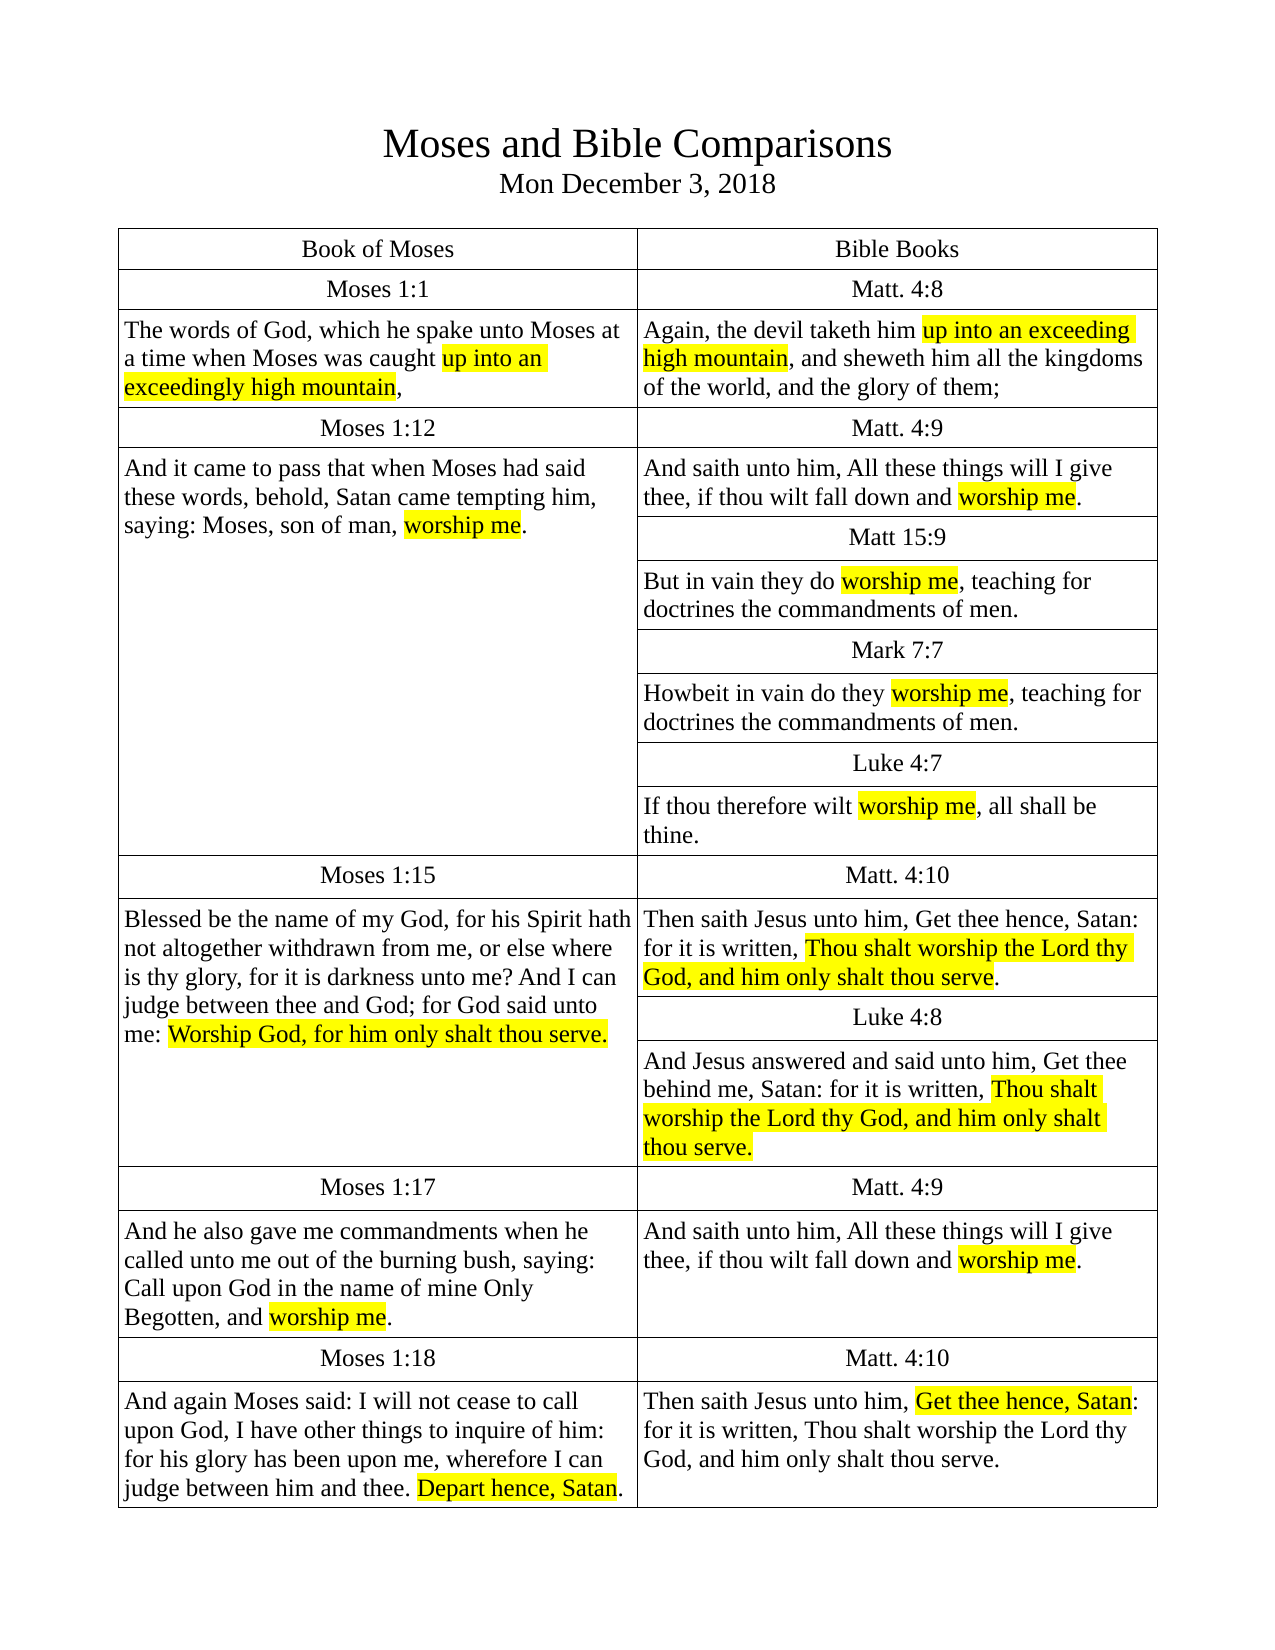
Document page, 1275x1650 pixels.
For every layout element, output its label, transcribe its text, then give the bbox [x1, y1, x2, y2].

table_cell Luke 4:7 [638, 743, 1157, 786]
table_cell Matt. 4:9 [638, 1167, 1157, 1210]
table_cell Then saith Jesus unto him, Get thee hence, Satan: for it is written, Thou shalt worship the Lord thy God, and him only shalt thou serve. [638, 899, 1157, 996]
table_cell But in vain they do worship me, teaching for doctrines the commandments of men. [638, 561, 1157, 629]
table_cell Blessed be the name of my God, for his Spirit hath not altogether withdrawn from me, or else where is thy glory, for it is darkness unto me? And I can judge between thee and God; for God said unto me: Worship God, for him only shalt thou serve. [119, 899, 637, 1166]
table_cell Matt. 4:10 [638, 856, 1157, 898]
table_cell Matt 15:9 [638, 517, 1157, 560]
table_cell If thou therefore wilt worship me, all shall be thine. [638, 787, 1157, 854]
table_cell Matt. 4:9 [638, 408, 1157, 447]
table_cell Luke 4:8 [638, 997, 1157, 1040]
table_cell Mark 7:7 [638, 630, 1157, 673]
table_cell Moses 1:15 [119, 856, 637, 898]
table_cell Moses 1:18 [119, 1338, 637, 1381]
table_cell And it came to pass that when Moses had said these words, behold, Satan came tempting him, saying: Moses, son of man, worship me. [119, 448, 637, 854]
table_cell The words of God, which he spake unto Moses at a time when Moses was caught up into an exceedingly high mountain, [119, 310, 637, 407]
table_cell Moses 1:17 [119, 1167, 637, 1210]
table_cell Matt. 4:10 [638, 1338, 1157, 1381]
table_cell Again, the devil taketh him up into an exceeding high mountain, and sheweth him all the kingdoms of the world, and the glory of them; [638, 310, 1157, 407]
table_cell And he also gave me commandments when he called unto me out of the burning bush, saying: Call upon God in the name of mine Only Begotten, and worship me. [119, 1211, 637, 1337]
text Moses and Bible Comparisons [118, 118, 1157, 166]
table_cell Howbeit in vain do they worship me, teaching for doctrines the commandments of men. [638, 674, 1157, 742]
table_cell Moses 1:12 [119, 408, 637, 447]
text Mon December 3, 2018 [118, 166, 1157, 199]
table_cell Then saith Jesus unto him, Get thee hence, Satan: for it is written, Thou shalt worship the Lord thy God, and him only shalt thou serve. [638, 1382, 1157, 1507]
table_cell And saith unto him, All these things will I give thee, if thou wilt fall down and worship me. [638, 448, 1157, 516]
table_cell Moses 1:1 [119, 270, 637, 309]
table_cell And Jesus answered and said unto him, Get thee behind me, Satan: for it is written, Thou shalt worship the Lord thy God, and him only shalt thou serve. [638, 1041, 1157, 1166]
table_header Bible Books [638, 229, 1157, 269]
table_cell Matt. 4:8 [638, 270, 1157, 309]
table_cell And saith unto him, All these things will I give thee, if thou wilt fall down and worship me. [638, 1211, 1157, 1337]
table_header Book of Moses [119, 229, 637, 269]
table_cell And again Moses said: I will not cease to call upon God, I have other things to inquire of him: for his glory has been upon me, wherefore I can judge between him and thee. Depart hence, Satan. [119, 1382, 637, 1507]
